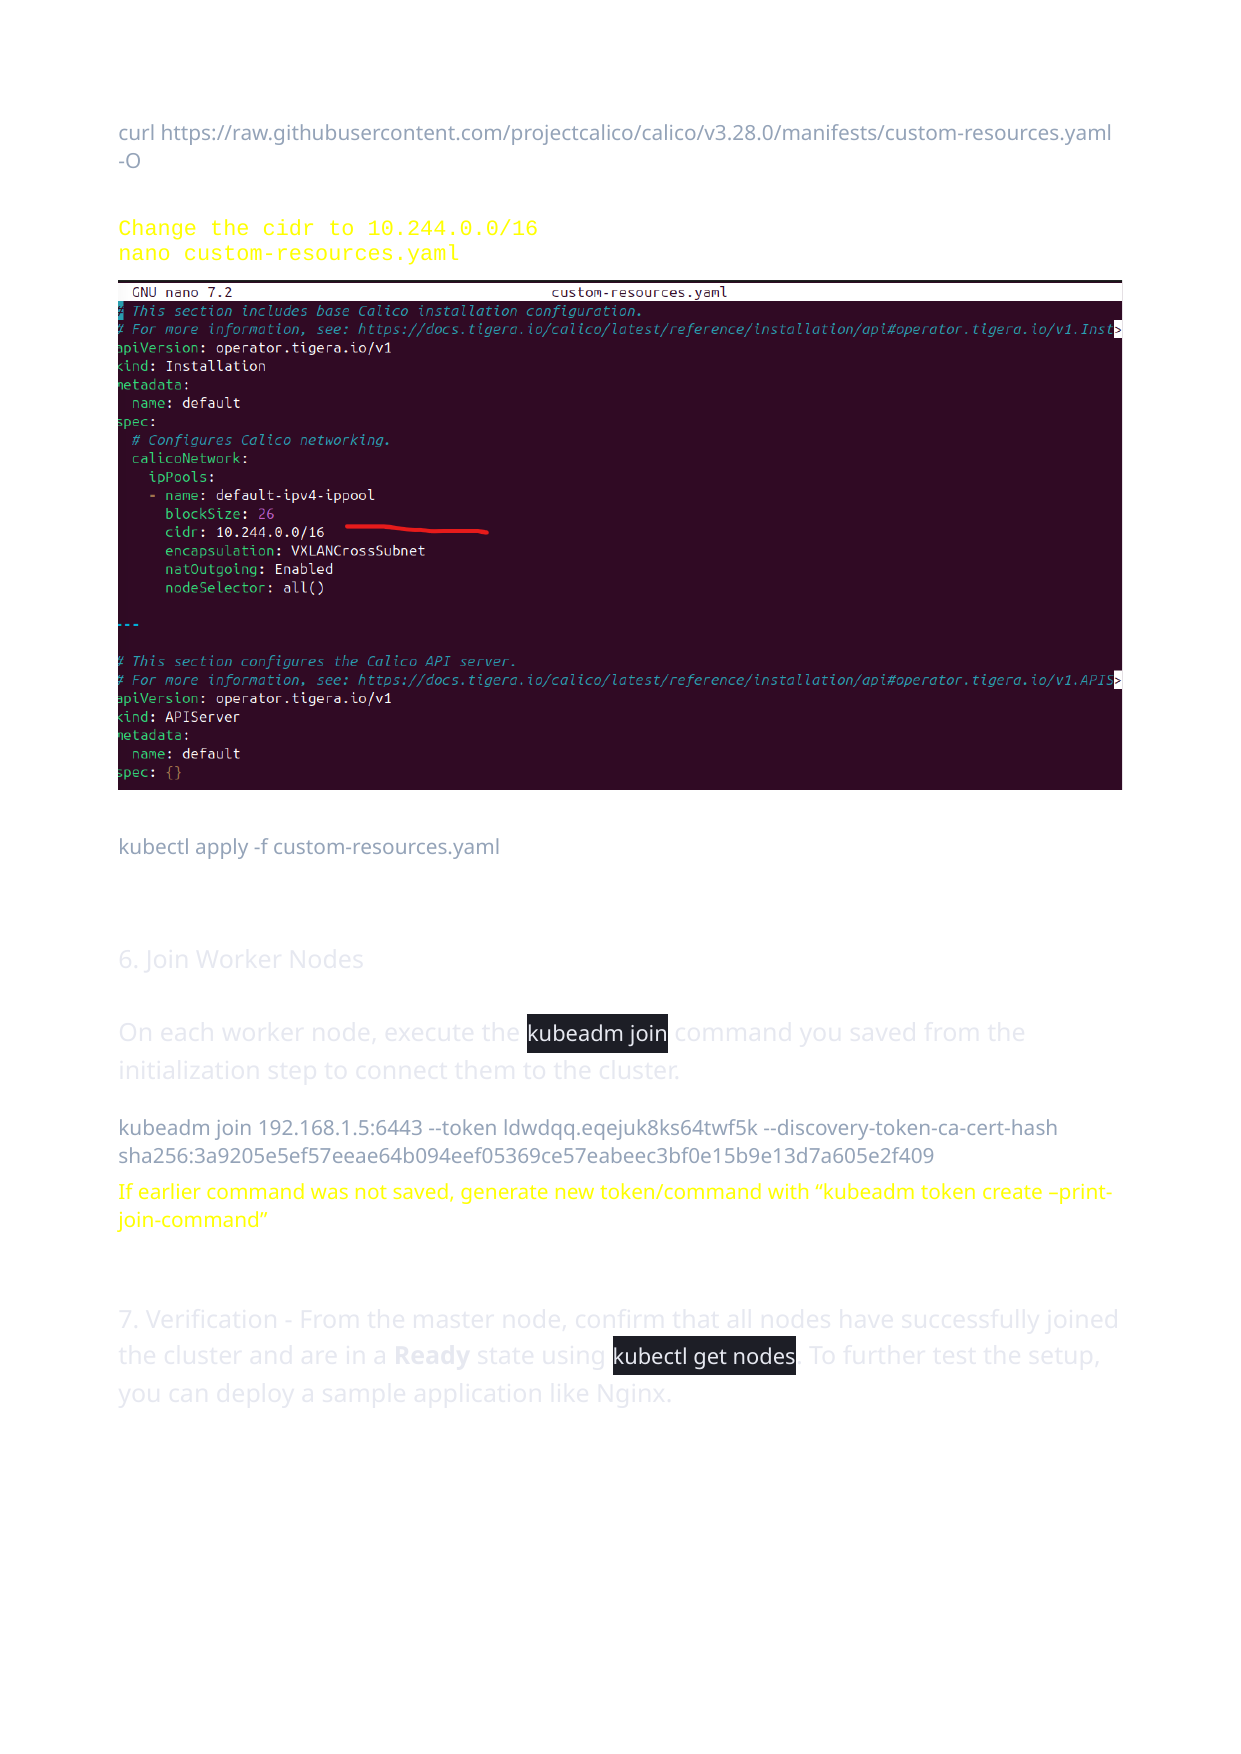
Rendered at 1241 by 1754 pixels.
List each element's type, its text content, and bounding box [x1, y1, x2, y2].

text kubeadm join 192.168.1.5:6443 --token ldwdqq.eqejuk8ks64twf5k --discovery-token-ca-cert-hash sha256:3a9205e5ef57eeae64b094eef05369ce57eabeec3bf0e15b9e13d7a605e2f409 [118, 1113, 1122, 1169]
text Change the cidr to 10.244.0.0/16 nano custom-resources.yaml [118, 217, 1122, 267]
picture [118, 280, 1123, 790]
text 6. Join Worker Nodes [118, 942, 1122, 976]
text On each worker node, execute the kubeadm join command you saved from the initialization step to connect them to the cluster. [118, 1013, 1122, 1087]
text 7. Verification - From the master node, confirm that all nodes have successfully joined the cluster and are in a Ready state using kubectl get nodes. To further test the setup, you can deploy a sample application like Nginx. [118, 1302, 1122, 1409]
text kubectl apply -f custom-resources.yaml [118, 832, 1122, 861]
text curl https://raw.githubusercontent.com/projectcalico/calico/v3.28.0/manifests/custom-resources.yaml -O [118, 118, 1122, 175]
text If earlier command was not saved, generate new token/command with “kubeadm token create –print-join-command” [118, 1177, 1122, 1234]
